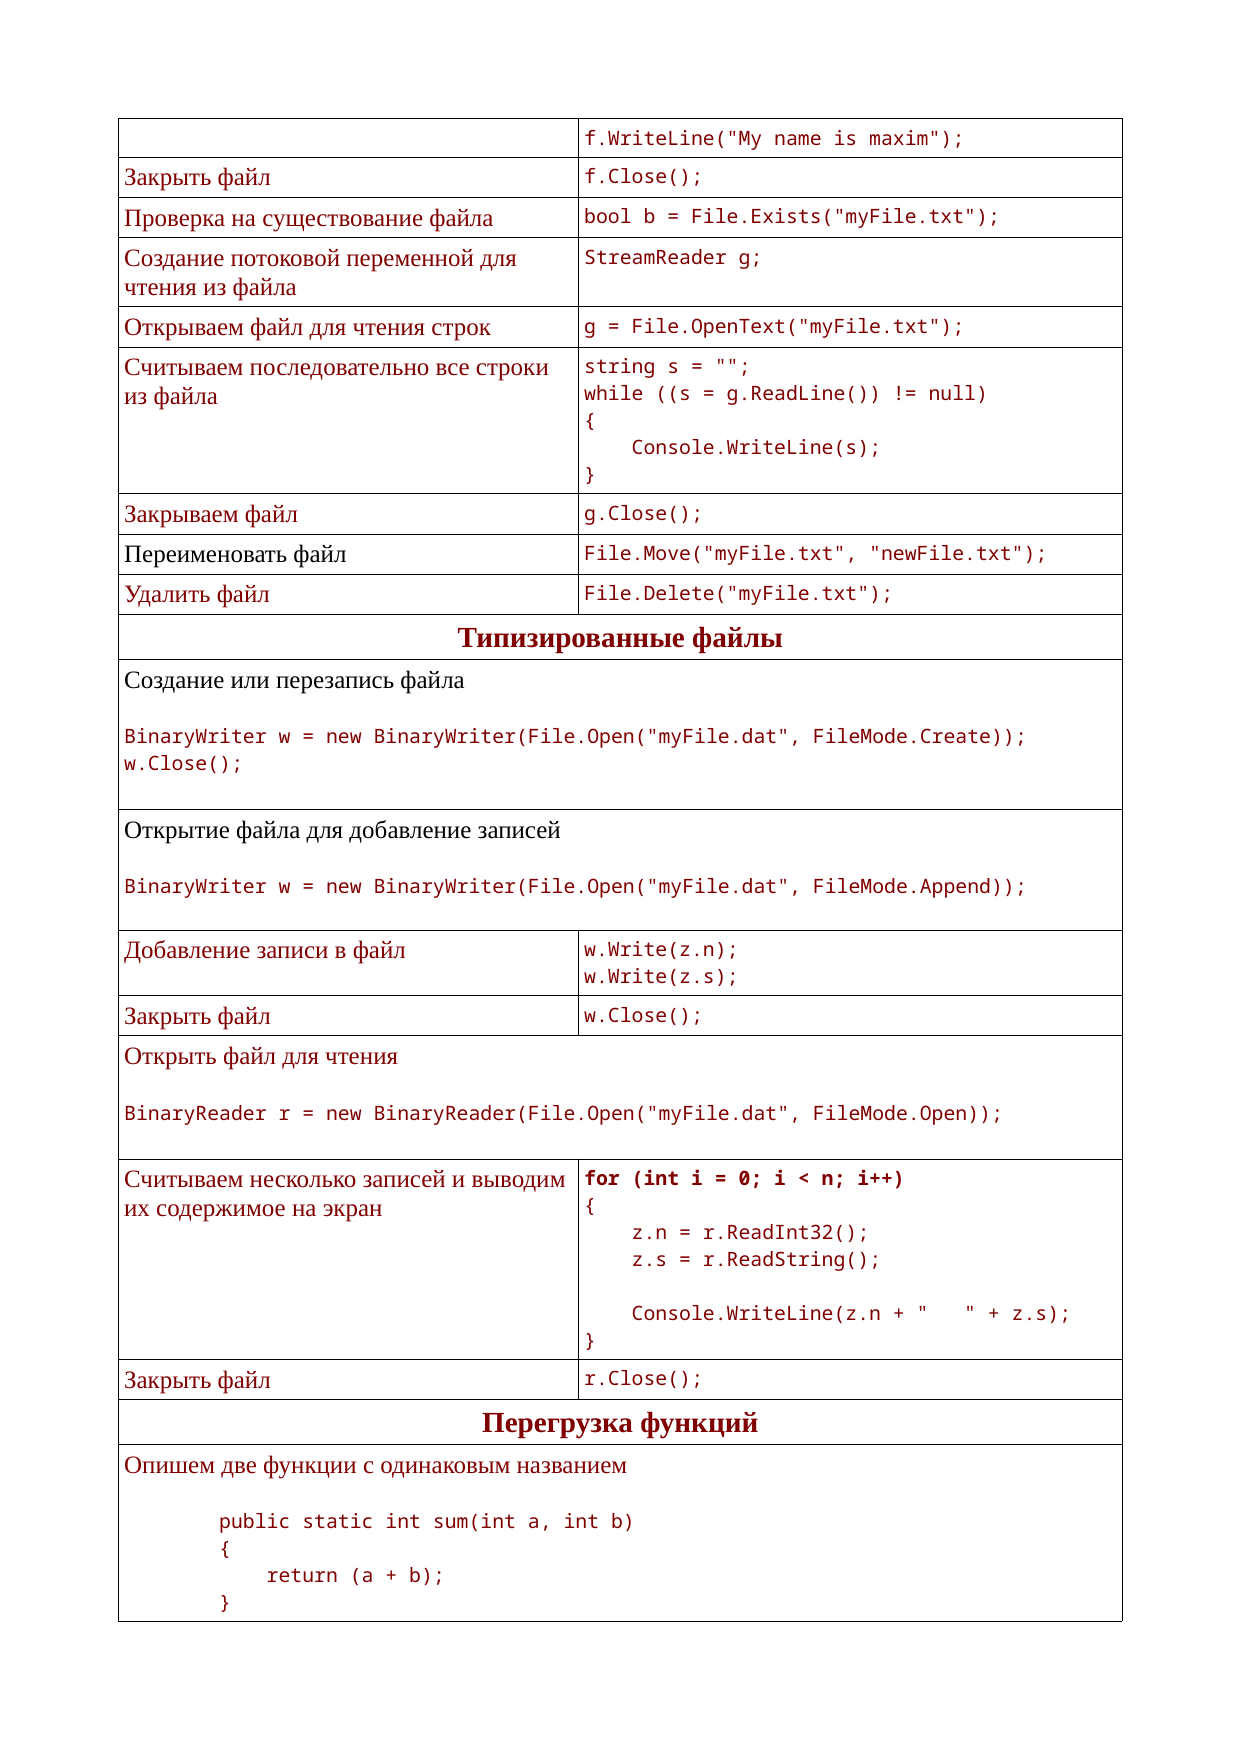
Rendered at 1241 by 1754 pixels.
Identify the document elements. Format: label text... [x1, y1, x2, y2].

table_cell Создание или перезапись файла BinaryWriter w = new BinaryWriter(File.Open("myFile.dat", FileMode.Create)); w.Close(); [119, 660, 1122, 809]
table_cell Создание потоковой переменной для чтения из файла [119, 238, 578, 306]
table_cell Открываем файл для чтения строк [119, 307, 578, 347]
table_cell Удалить файл [119, 575, 578, 614]
table_cell Добавление записи в файл [119, 931, 578, 995]
table_cell Закрываем файл [119, 494, 578, 533]
table_cell g.Close(); [579, 494, 1122, 533]
table_cell Переименовать файл [119, 535, 578, 574]
table_cell File.Move("myFile.txt", "newFile.txt"); [579, 535, 1122, 574]
table_cell string s = ""; while ((s = g.ReadLine()) != null) { Console.WriteLine(s); } [579, 348, 1122, 493]
table_cell Типизированные файлы [119, 615, 1122, 659]
table_cell Закрыть файл [119, 996, 578, 1035]
table_cell StreamReader g; [579, 238, 1122, 306]
table_cell r.Close(); [579, 1360, 1122, 1399]
table_cell bool b = File.Exists("myFile.txt"); [579, 198, 1122, 237]
table_cell f.Close(); [579, 158, 1122, 197]
table_cell g = File.OpenText("myFile.txt"); [579, 307, 1122, 347]
table_cell for (int i = 0; i < n; i++) { z.n = r.ReadInt32(); z.s = r.ReadString(); Console.WriteLine(z.n + " " + z.s); } [579, 1160, 1122, 1359]
table_cell Опишем две функции с одинаковым названием public static int sum(int a, int b) { return (a + b); } [119, 1445, 1122, 1621]
table_cell Перегрузка функций [119, 1400, 1122, 1444]
table_cell Закрыть файл [119, 1360, 578, 1399]
table_cell Считываем последовательно все строки из файла [119, 348, 578, 493]
table_cell w.Write(z.n); w.Write(z.s); [579, 931, 1122, 995]
table_cell [119, 119, 578, 157]
table_cell Считываем несколько записей и выводим их содержимое на экран [119, 1160, 578, 1359]
table_cell Проверка на существование файла [119, 198, 578, 237]
table_cell Открытие файла для добавление записей BinaryWriter w = new BinaryWriter(File.Open("myFile.dat", FileMode.Append)); [119, 810, 1122, 929]
table_cell File.Delete("myFile.txt"); [579, 575, 1122, 614]
table_cell f.WriteLine("My name is maxim"); [579, 119, 1122, 157]
table_cell Закрыть файл [119, 158, 578, 197]
table_cell w.Close(); [579, 996, 1122, 1035]
table_cell Открыть файл для чтения BinaryReader r = new BinaryReader(File.Open("myFile.dat", FileMode.Open)); [119, 1036, 1122, 1158]
